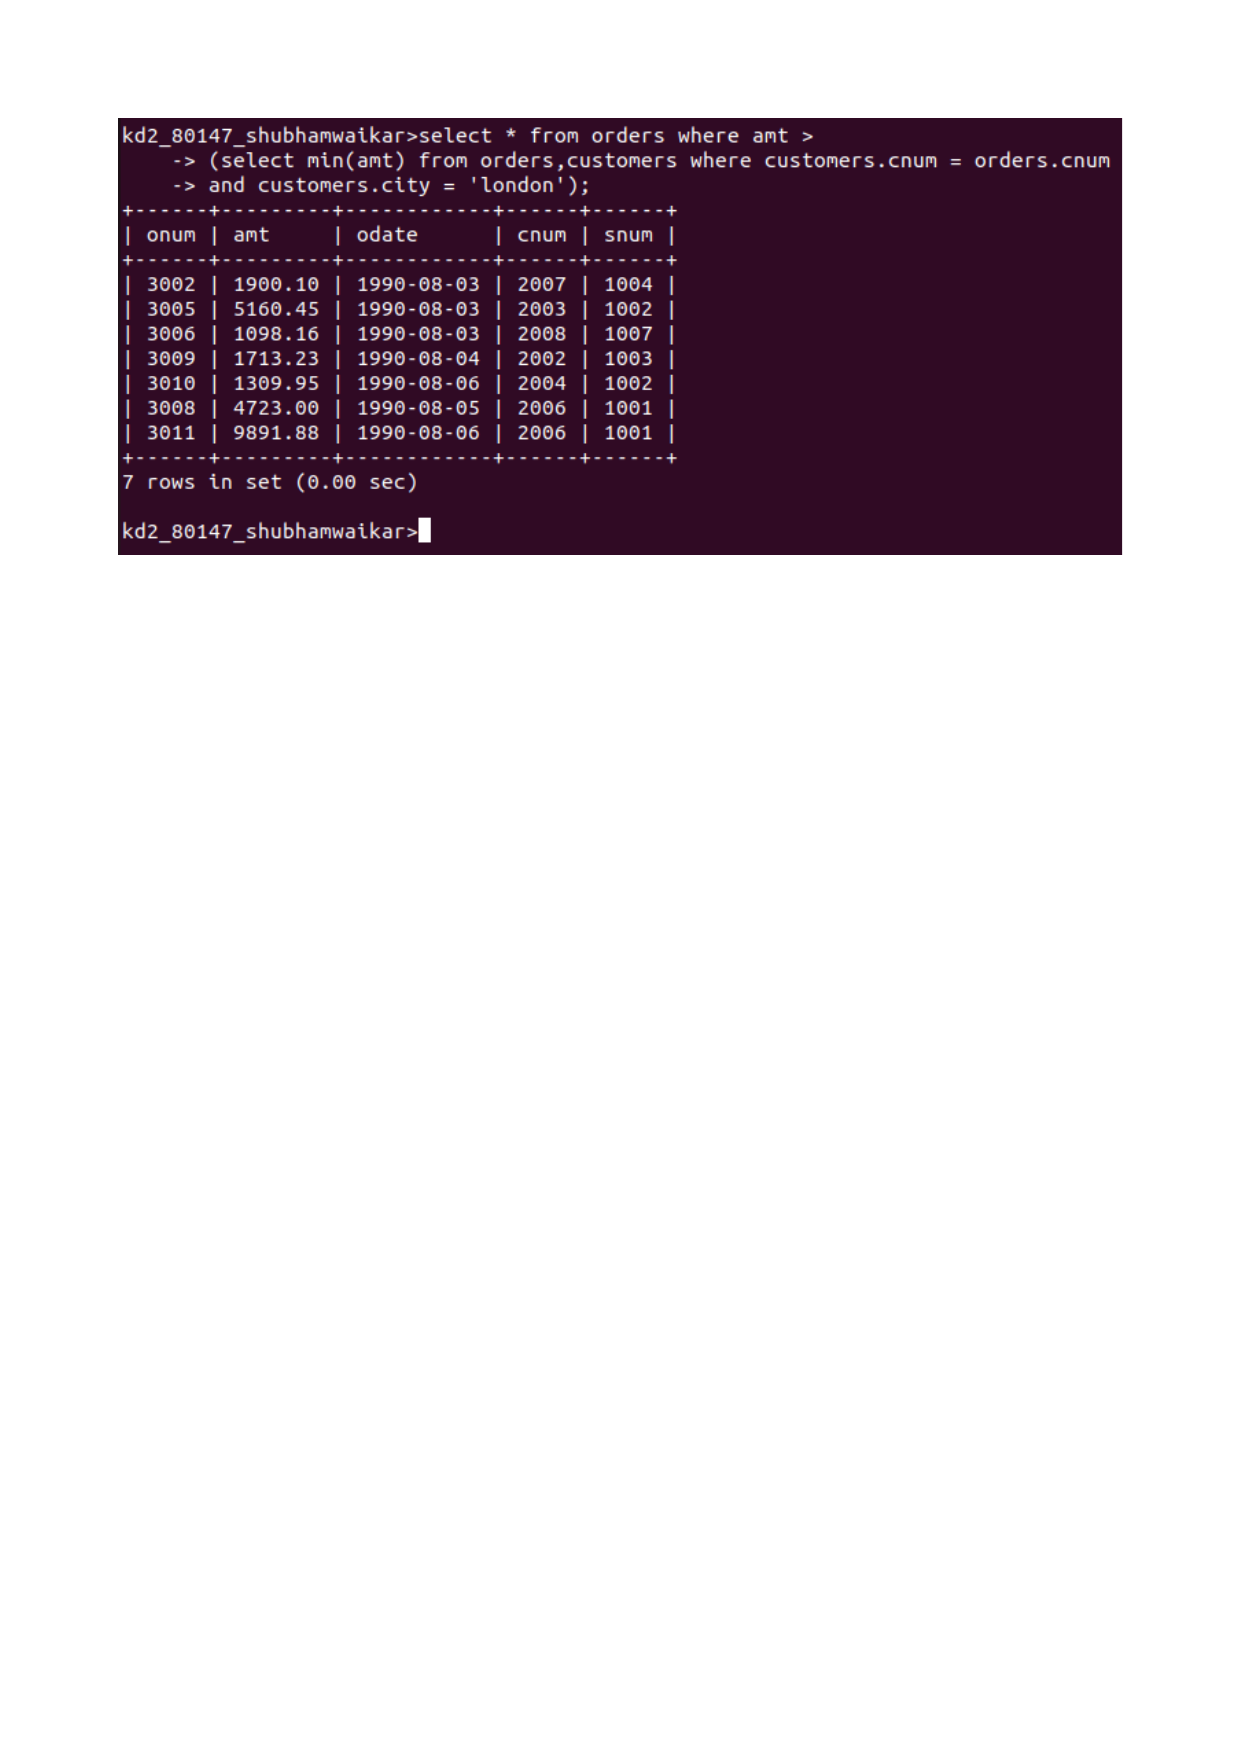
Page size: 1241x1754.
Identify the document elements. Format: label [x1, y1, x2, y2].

picture [118, 118, 1123, 555]
